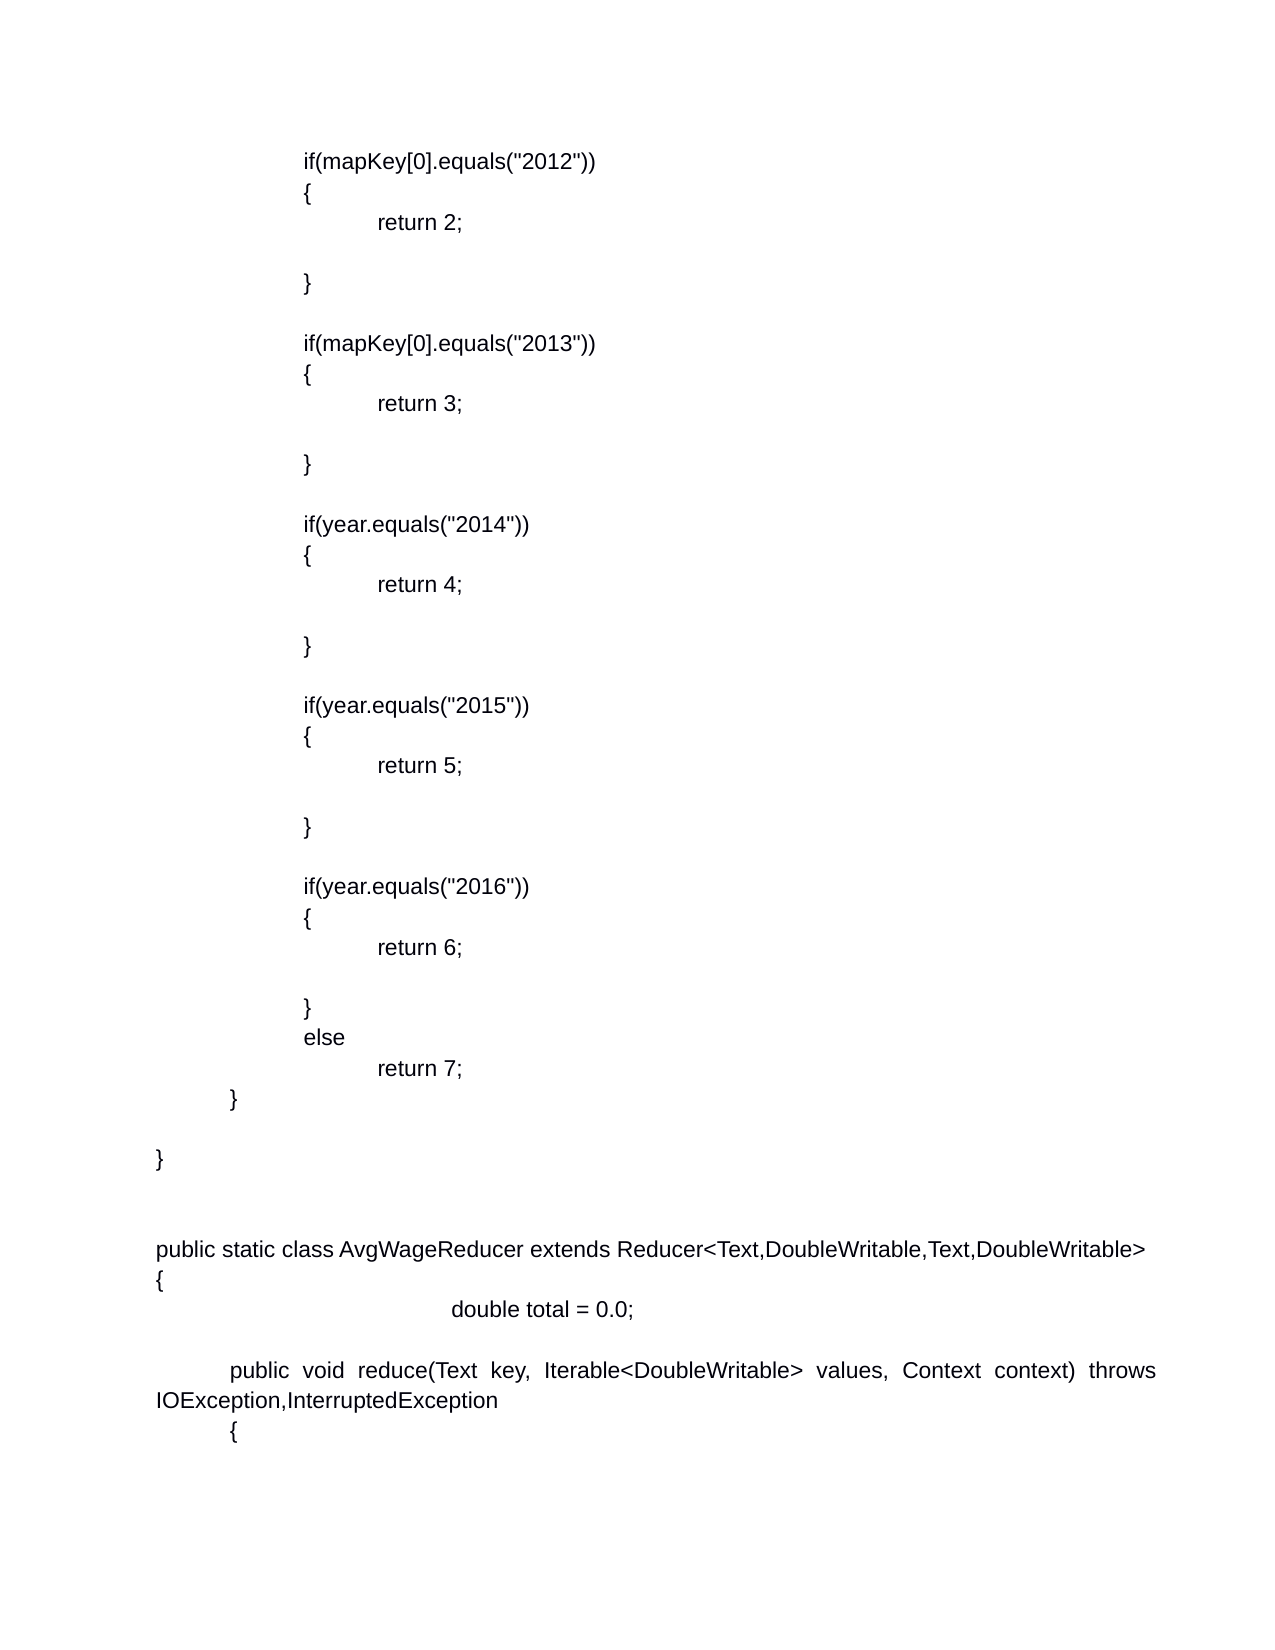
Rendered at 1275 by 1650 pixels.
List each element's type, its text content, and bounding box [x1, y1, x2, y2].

text { [156, 1266, 1157, 1292]
text { [156, 360, 1157, 386]
text return 2; [156, 209, 1157, 235]
text } [156, 632, 1157, 658]
text public static class AvgWageReducer extends Reducer<Text,DoubleWritable,Text,DoubleWritable> [156, 1236, 1157, 1262]
text return 7; [156, 1054, 1157, 1081]
text } [156, 1085, 1157, 1111]
text if(year.equals("2014")) [156, 511, 1157, 537]
text { [156, 178, 1157, 205]
text else [156, 1024, 1157, 1051]
text return 3; [156, 390, 1157, 416]
text if(year.equals("2016")) [156, 873, 1157, 900]
text { [156, 541, 1157, 567]
text { [156, 903, 1157, 930]
text } [156, 1145, 1157, 1172]
text return 6; [156, 934, 1157, 960]
text } [156, 994, 1157, 1021]
text double total = 0.0; [156, 1296, 1157, 1323]
text { [156, 1417, 1157, 1443]
text { [156, 722, 1157, 749]
text } [156, 269, 1157, 296]
text if(year.equals("2015")) [156, 692, 1157, 718]
text } [156, 450, 1157, 477]
text if(mapKey[0].equals("2012")) [156, 148, 1157, 175]
text return 5; [156, 752, 1157, 779]
text return 4; [156, 571, 1157, 598]
text if(mapKey[0].equals("2013")) [156, 329, 1157, 356]
text } [156, 813, 1157, 839]
text public void reduce(Text key, Iterable<DoubleWritable> values, Context context) throws IOException,InterruptedException [156, 1357, 1157, 1413]
